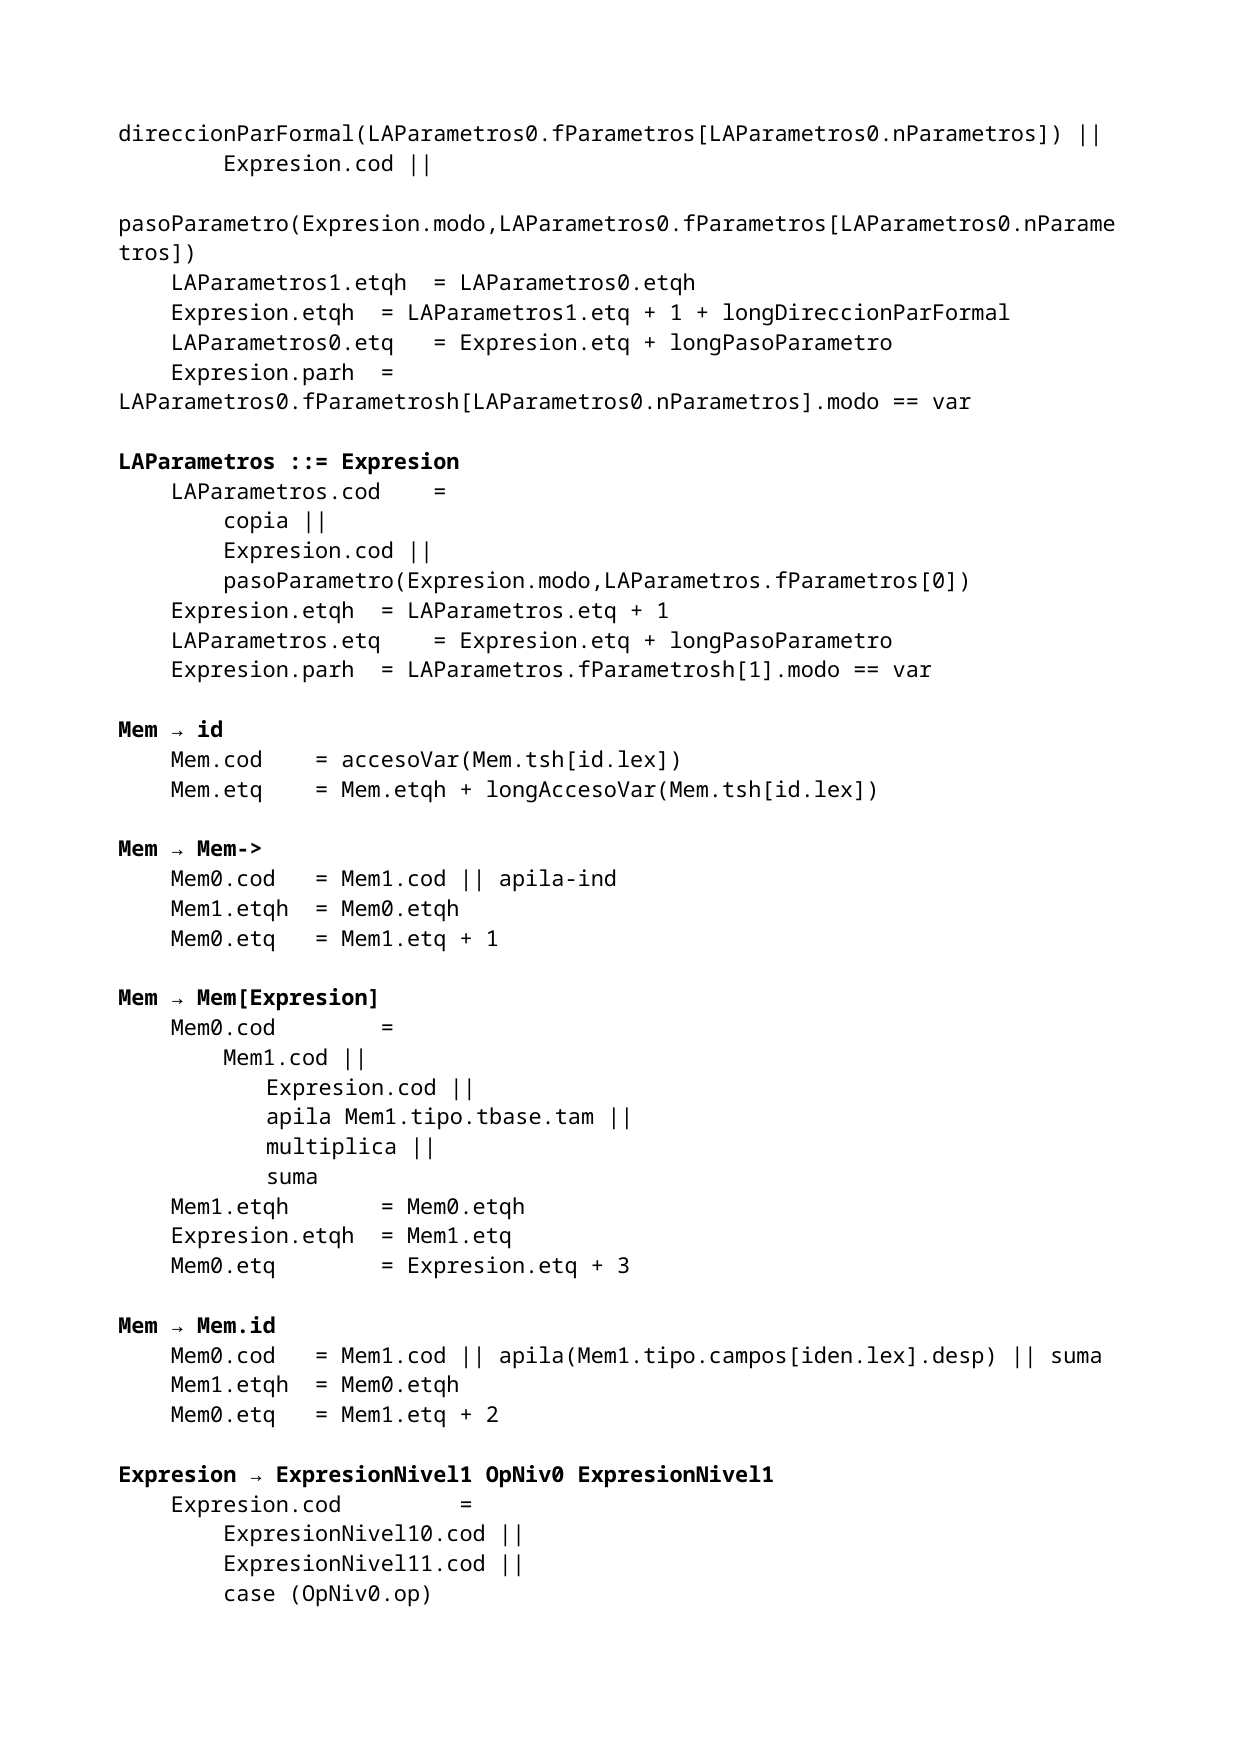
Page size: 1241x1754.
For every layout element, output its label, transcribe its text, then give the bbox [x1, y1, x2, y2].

text Mem0.cod = [118, 1012, 1122, 1042]
text Mem0.etq = Expresion.etq + 3 [118, 1250, 1122, 1280]
text Expresion.etqh = LAParametros.etq + 1 [118, 595, 1122, 624]
text Mem0.cod = Mem1.cod || apila(Mem1.tipo.campos[iden.lex].desp) || suma [118, 1339, 1122, 1369]
text Mem0.etq = Mem1.etq + 1 [118, 922, 1122, 952]
text Mem0.cod = Mem1.cod || apila-ind [118, 863, 1122, 893]
text LAParametros1.etqh = LAParametros0.etqh [118, 267, 1122, 297]
text LAParametros0.etq = Expresion.etq + longPasoParametro [118, 327, 1122, 356]
text Expresion.parh = LAParametros.fParametrosh[1].modo == var [118, 654, 1122, 684]
text Expresion.cod = [118, 1488, 1122, 1518]
text Mem1.etqh = Mem0.etqh [118, 1369, 1122, 1399]
text Mem → Mem.id [118, 1310, 1122, 1339]
text LAParametros.etq = Expresion.etq + longPasoParametro [118, 624, 1122, 654]
text Mem → Mem-> [118, 833, 1122, 863]
text Mem.cod = accesoVar(Mem.tsh[id.lex]) [118, 744, 1122, 773]
text pasoParametro(Expresion.modo,LAParametros.fParametros[0]) [118, 565, 1122, 595]
text Expresion.cod || [118, 1071, 1122, 1101]
text Expresion.parh = LAParametros0.fParametrosh[LAParametros0.nParametros].modo == var [118, 356, 1122, 416]
text apila Mem1.tipo.tbase.tam || [118, 1101, 1122, 1131]
text Mem0.etq = Mem1.etq + 2 [118, 1399, 1122, 1429]
text Mem → id [118, 714, 1122, 744]
text Mem1.etqh = Mem0.etqh [118, 893, 1122, 922]
text Mem → Mem[Expresion] [118, 982, 1122, 1012]
text copia || [118, 505, 1122, 535]
text Mem1.etqh = Mem0.etqh [118, 1191, 1122, 1220]
text Expresion.etqh = LAParametros1.etq + 1 + longDireccionParFormal [118, 297, 1122, 327]
text Expresion.cod || [118, 535, 1122, 565]
text Mem1.cod || [118, 1042, 1122, 1071]
text Expresion.etqh = Mem1.etq [118, 1220, 1122, 1250]
text Expresion → ExpresionNivel1 OpNiv0 ExpresionNivel1 [118, 1459, 1122, 1488]
text ExpresionNivel11.cod || [118, 1548, 1122, 1578]
text multiplica || [118, 1131, 1122, 1161]
text LAParametros ::= Expresion [118, 446, 1122, 476]
text Expresion.cod || [118, 148, 1122, 178]
text Mem.etq = Mem.etqh + longAccesoVar(Mem.tsh[id.lex]) [118, 773, 1122, 803]
text direccionParFormal(LAParametros0.fParametros[LAParametros0.nParametros]) || [118, 118, 1122, 148]
text suma [118, 1161, 1122, 1191]
text pasoParametro(Expresion.modo,LAParametros0.fParametros[LAParametros0.nParametros]) [118, 178, 1122, 267]
text case (OpNiv0.op) [118, 1578, 1122, 1608]
text LAParametros.cod = [118, 476, 1122, 505]
text ExpresionNivel10.cod || [118, 1518, 1122, 1548]
